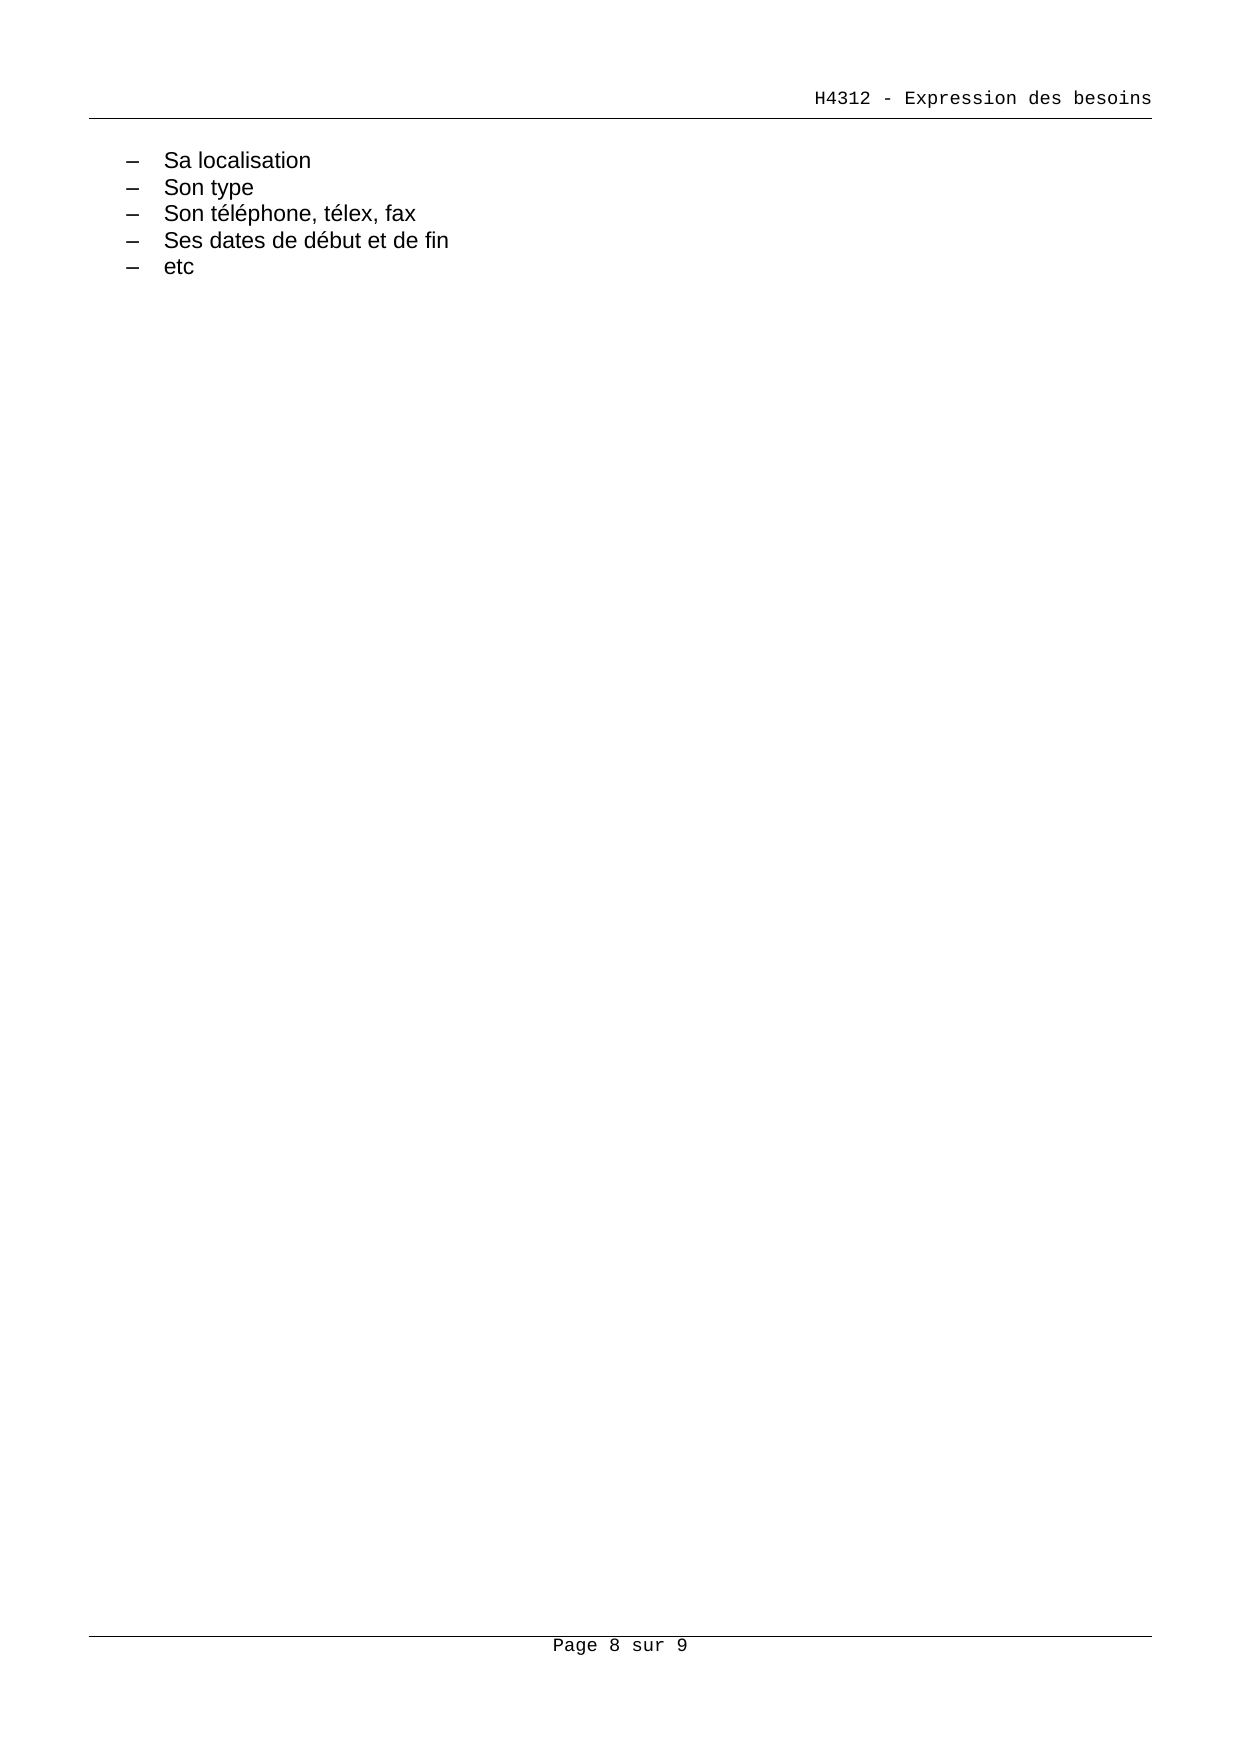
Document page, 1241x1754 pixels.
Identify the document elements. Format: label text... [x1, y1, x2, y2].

list Son type [126, 174, 1152, 200]
list etc [126, 253, 1152, 279]
list Son téléphone, télex, fax [126, 200, 1152, 227]
list Ses dates de début et de fin [126, 227, 1152, 253]
list Sa localisation [126, 147, 1152, 174]
